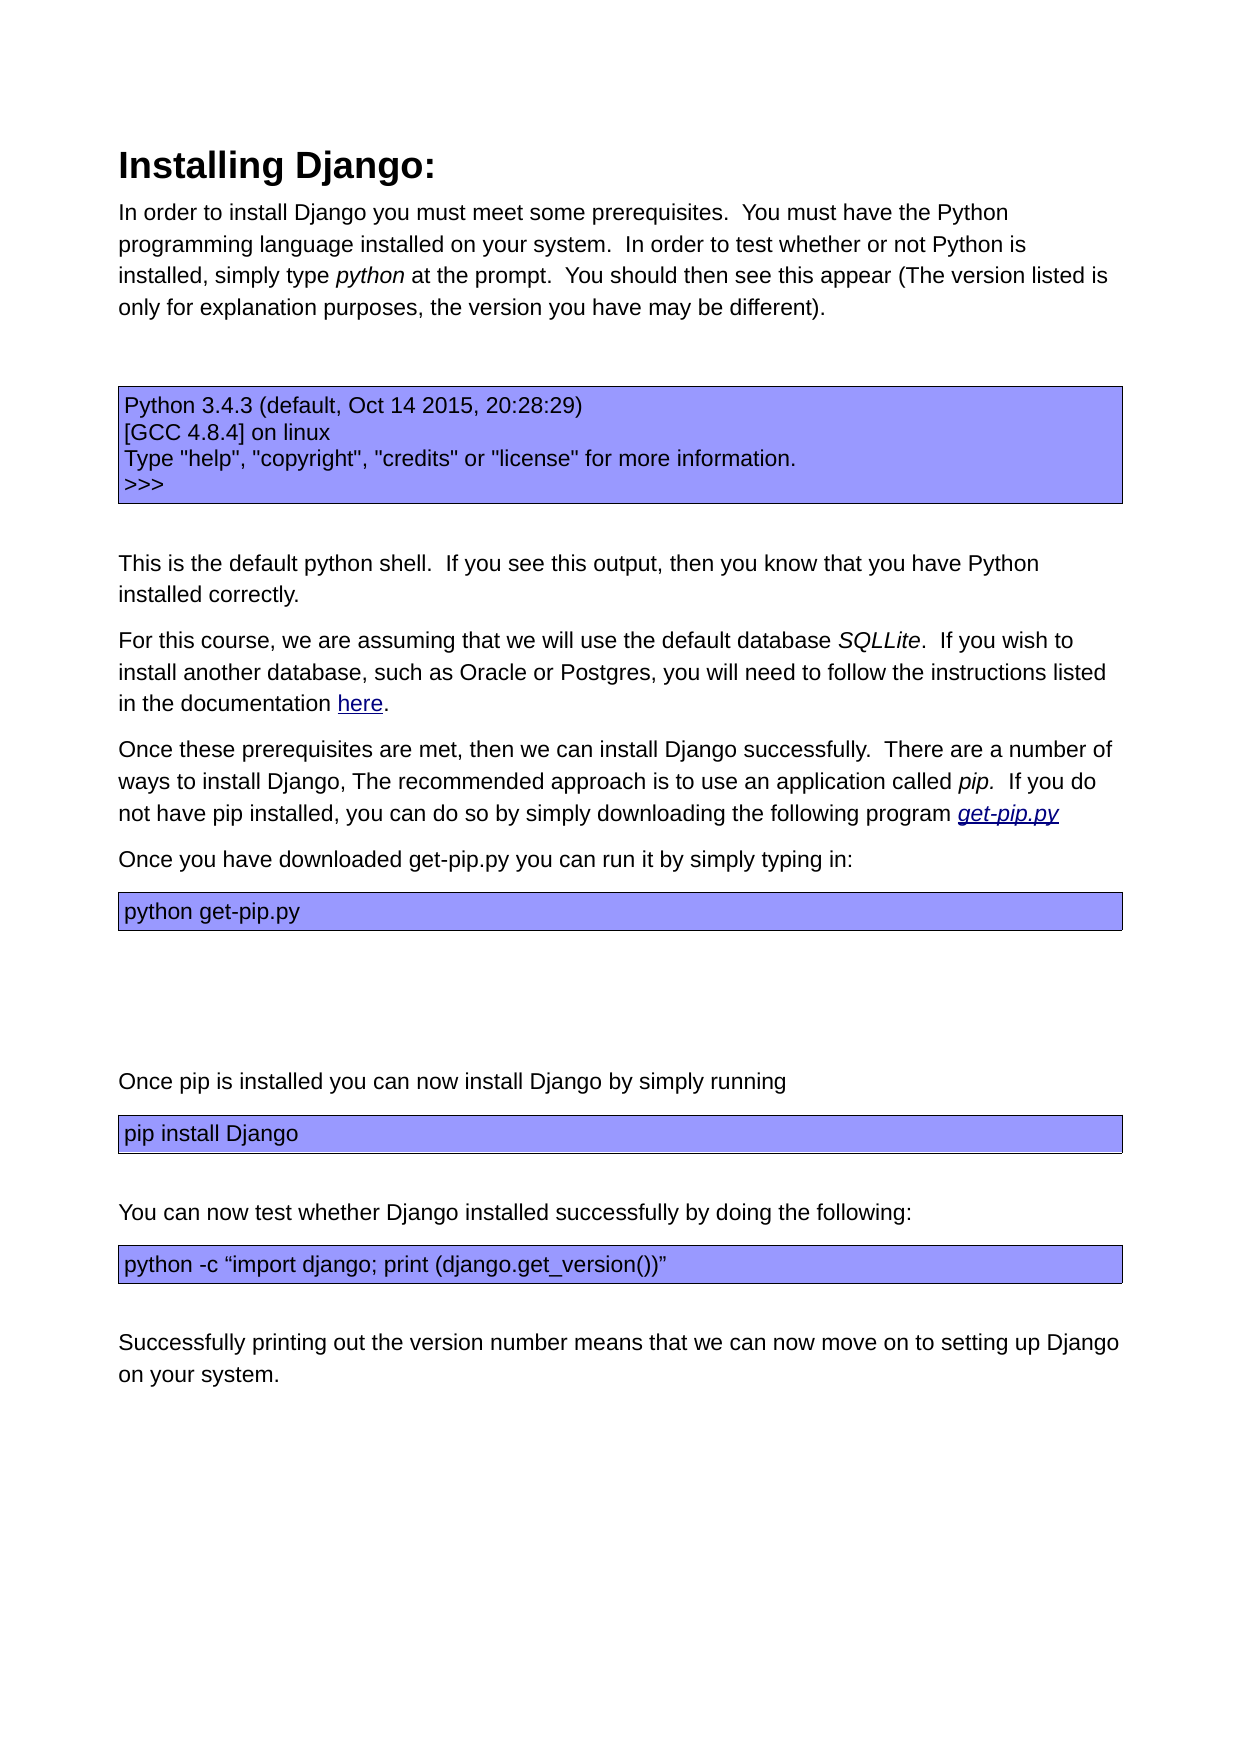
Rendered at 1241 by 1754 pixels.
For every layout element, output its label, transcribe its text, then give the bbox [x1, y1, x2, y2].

text Once pip is installed you can now install Django by simply running [118, 1068, 1122, 1095]
table_header python -c “import django; print (django.get_version())” [119, 1246, 1122, 1283]
table_header pip install Django [119, 1116, 1122, 1152]
table_header Python 3.4.3 (default, Oct 14 2015, 20:28:29) [GCC 4.8.4] on linux Type "help", "copyright", "credits" or "license" for more information. >>> [119, 387, 1122, 503]
text In order to install Django you must meet some prerequisites. You must have the Python programming language installed on your system. In order to test whether or not Python is installed, simply type python at the prompt. You should then see this appear (The version listed is only for explanation purposes, the version you have may be different). [118, 199, 1122, 320]
text Once you have downloaded get-pip.py you can run it by simply typing in: [118, 846, 1122, 872]
text Successfully printing out the version number means that we can now move on to setting up Django on your system. [118, 1329, 1122, 1387]
text For this course, we are assuming that we will use the default database SQLLite. If you wish to install another database, such as Oracle or Postgres, you will need to follow the instructions listed in the documentation here. [118, 627, 1122, 717]
text This is the default python shell. If you see this output, then you know that you have Python installed correctly. [118, 549, 1122, 607]
subtitle Installing Django: [118, 143, 1122, 187]
text You can now test whether Django installed successfully by doing the following: [118, 1199, 1122, 1225]
table_header python get-pip.py [119, 893, 1122, 930]
text Once these prerequisites are met, then we can install Django successfully. There are a number of ways to install Django, The recommended approach is to use an application called pip. If you do not have pip installed, you can do so by simply downloading the following program get-pip.py [118, 736, 1122, 826]
